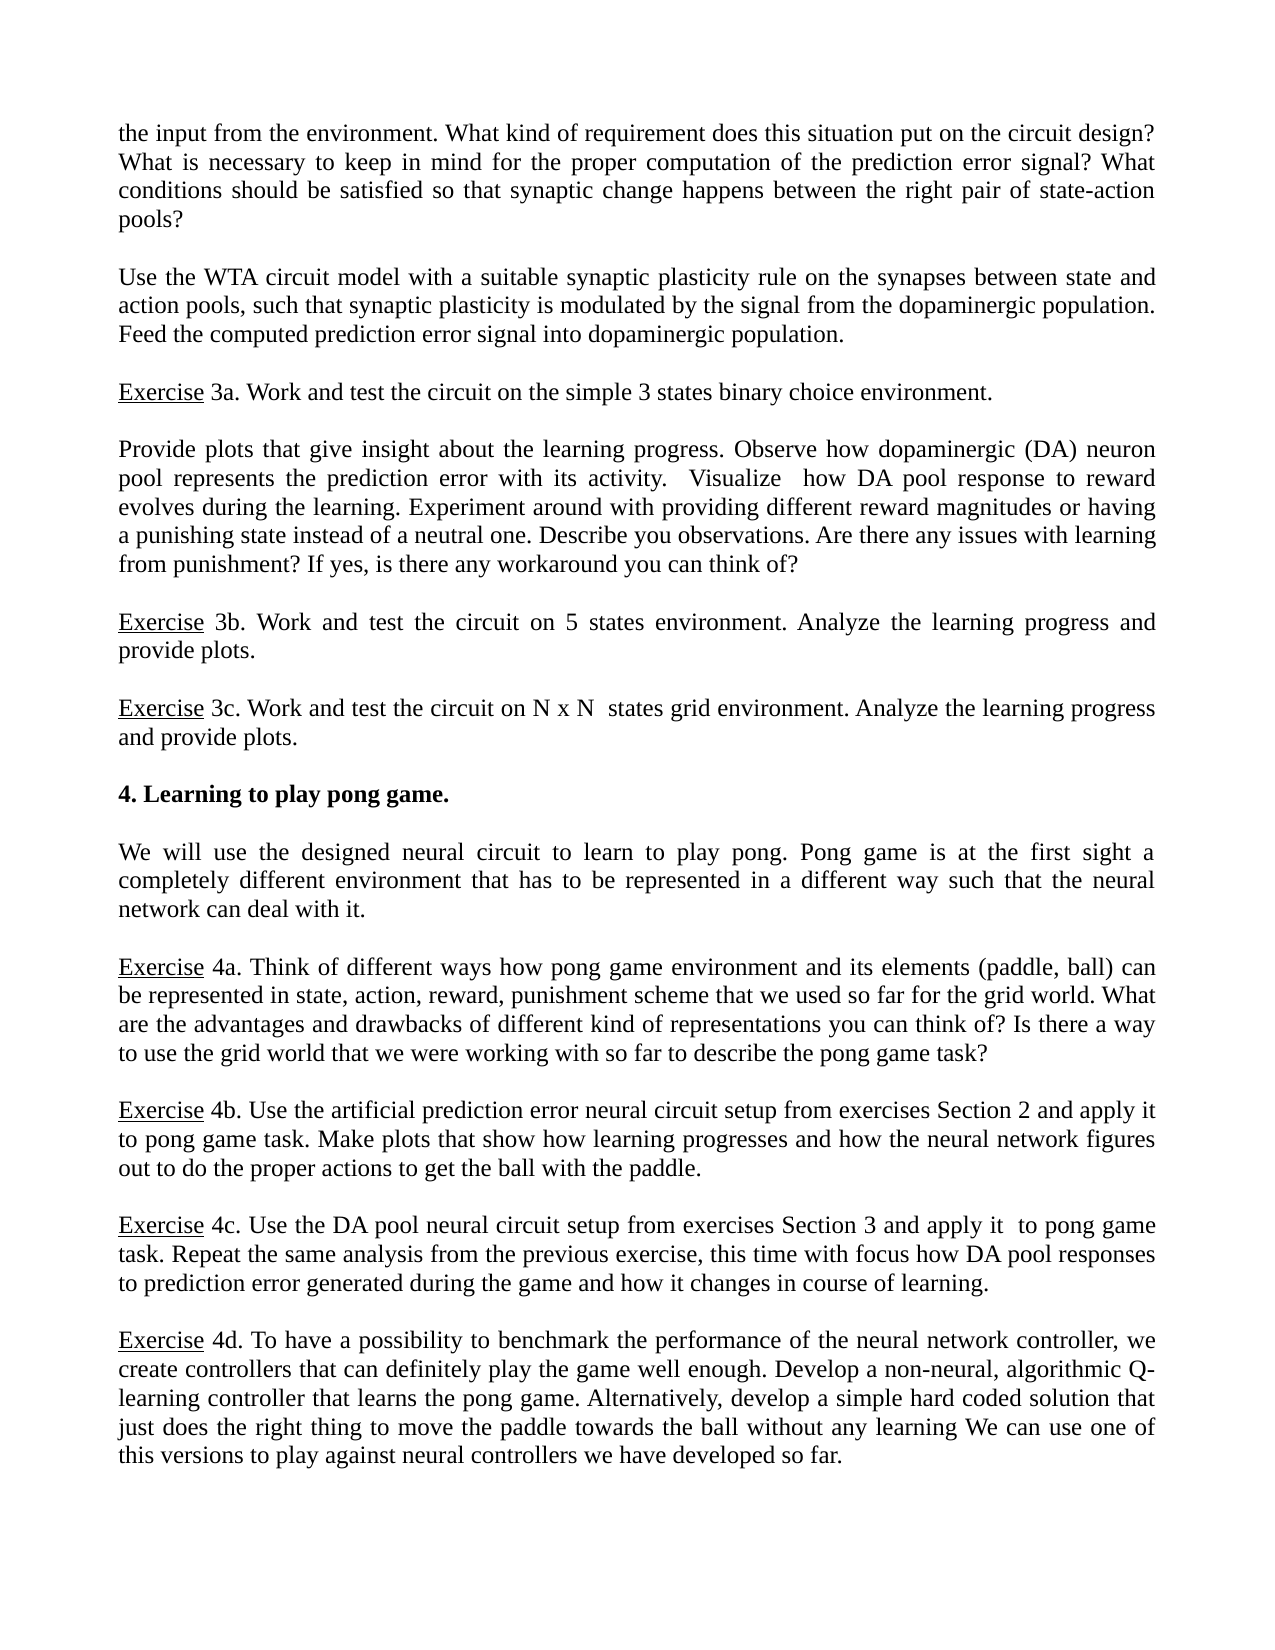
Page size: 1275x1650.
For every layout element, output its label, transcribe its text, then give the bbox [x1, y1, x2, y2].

text the input from the environment. What kind of requirement does this situation put on the circuit design?What is necessary to keep in mind for the proper computation of the prediction error signal? What conditions should be satisfied so that synaptic change happens between the right pair of state-action pools? [118, 118, 1157, 233]
text Exercise 4b. Use the artificial prediction error neural circuit setup from exercises Section 2 and apply it to pong game task. Make plots that show how learning progresses and how the neural network figures out to do the proper actions to get the ball with the paddle. [118, 1096, 1157, 1182]
text Exercise 4a. Think of different ways how pong game environment and its elements (paddle, ball) can be represented in state, action, reward, punishment scheme that we used so far for the grid world. What are the advantages and drawbacks of different kind of representations you can think of? Is there a way to use the grid world that we were working with so far to describe the pong game task? [118, 952, 1157, 1067]
text Exercise 3c. Work and test the circuit on N x N states grid environment. Analyze the learning progress and provide plots. [118, 693, 1157, 751]
text Exercise 4d. To have a possibility to benchmark the performance of the neural network controller, we create controllers that can definitely play the game well enough. Develop a non-neural, algorithmic Q-learning controller that learns the pong game. Alternatively, develop a simple hard coded solution that just does the right thing to move the paddle towards the ball without any learning We can use one of this versions to play against neural controllers we have developed so far. [118, 1326, 1157, 1469]
text We will use the designed neural circuit to learn to play pong. Pong game is at the first sight a completely different environment that has to be represented in a different way such that the neural network can deal with it. [118, 837, 1157, 923]
text 4. Learning to play pong game. [118, 779, 1157, 808]
text Exercise 3a. Work and test the circuit on the simple 3 states binary choice environment. [118, 377, 1157, 406]
text Exercise 4c. Use the DA pool neural circuit setup from exercises Section 3 and apply it to pong game task. Repeat the same analysis from the previous exercise, this time with focus how DA pool responses to prediction error generated during the game and how it changes in course of learning. [118, 1211, 1157, 1297]
text Exercise 3b. Work and test the circuit on 5 states environment. Analyze the learning progress and provide plots. [118, 607, 1157, 664]
text Provide plots that give insight about the learning progress. Observe how dopaminergic (DA) neuron pool represents the prediction error with its activity. Visualize how DA pool response to reward evolves during the learning. Experiment around with providing different reward magnitudes or having a punishing state instead of a neutral one. Describe you observations. Are there any issues with learning from punishment? If yes, is there any workaround you can think of? [118, 434, 1157, 578]
text Use the WTA circuit model with a suitable synaptic plasticity rule on the synapses between state and action pools, such that synaptic plasticity is modulated by the signal from the dopaminergic population. Feed the computed prediction error signal into dopaminergic population. [118, 262, 1157, 348]
